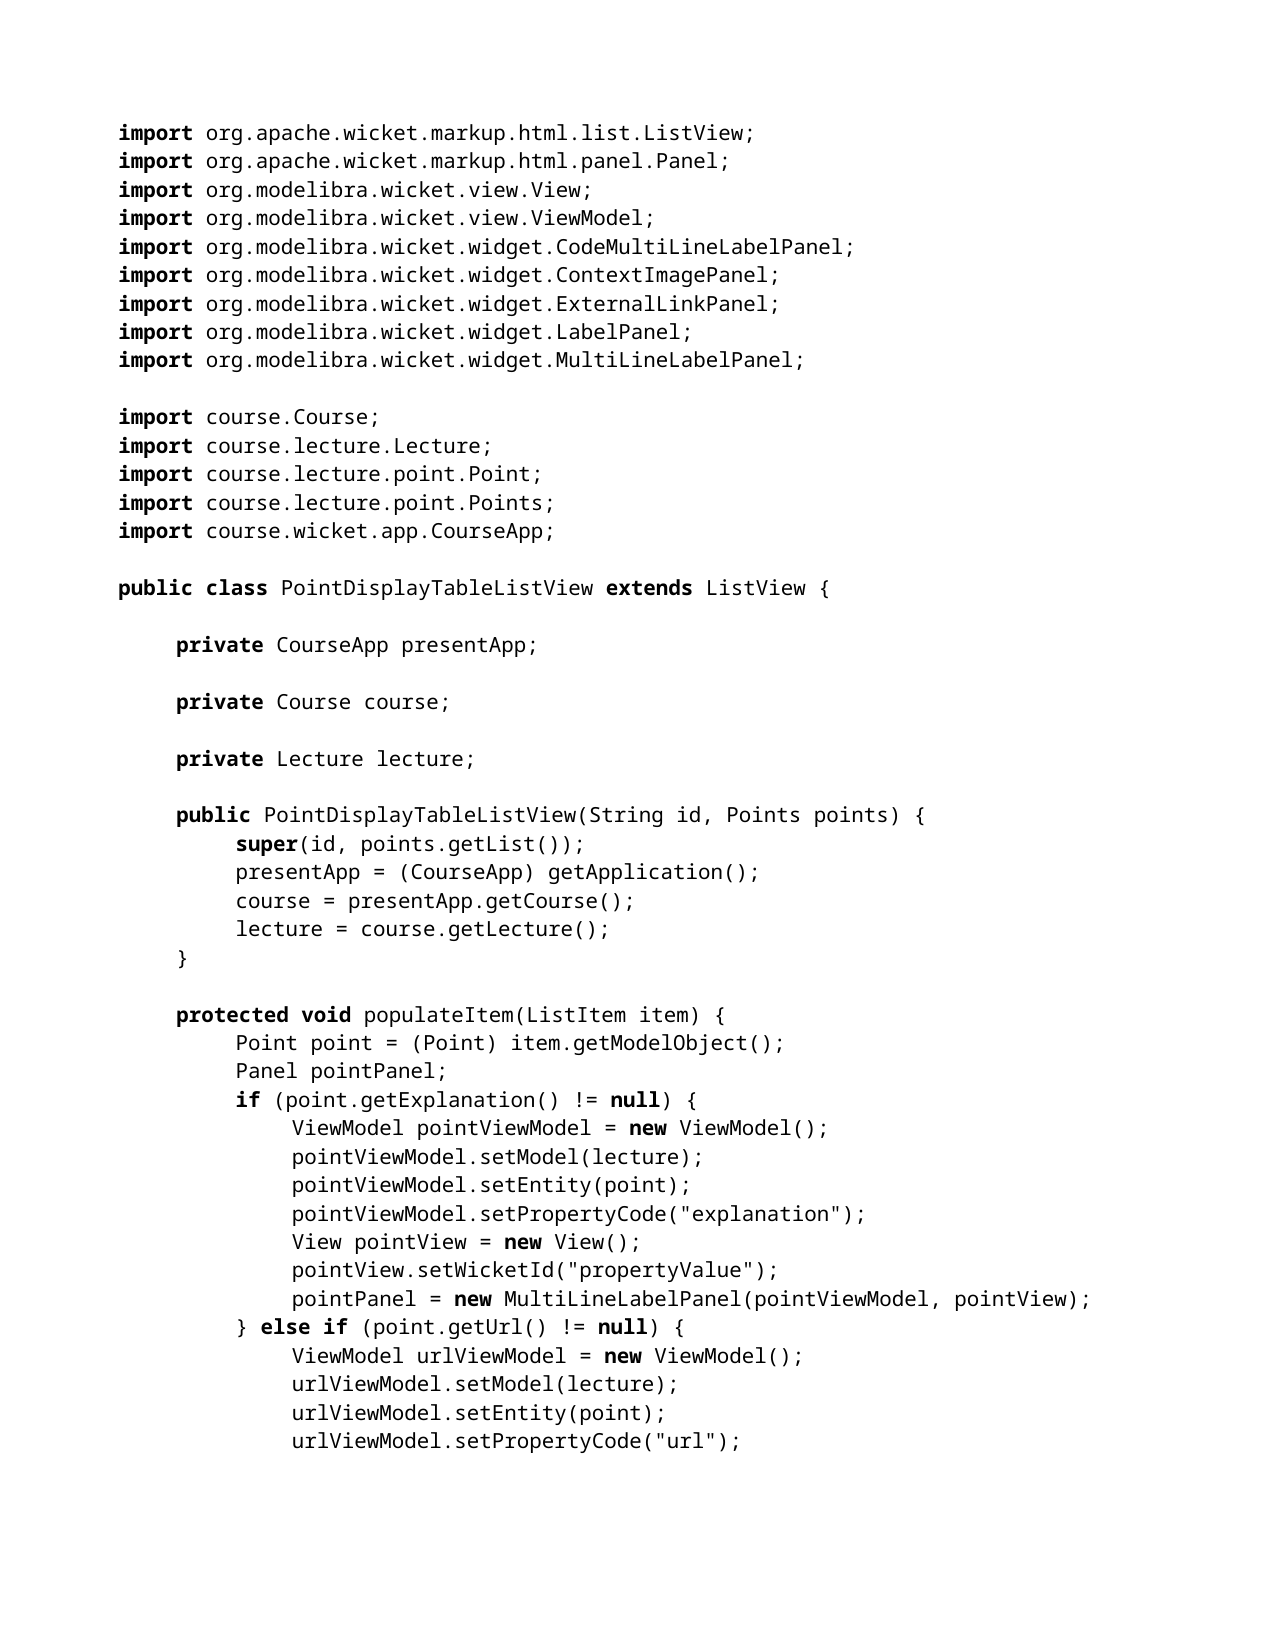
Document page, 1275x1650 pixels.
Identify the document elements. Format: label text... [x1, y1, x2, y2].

text Panel pointPanel; [118, 1057, 1157, 1085]
text lecture = course.getLecture(); [118, 914, 1157, 943]
text super(id, points.getList()); [118, 829, 1157, 857]
text pointPanel = new MultiLineLabelPanel(pointViewModel, pointView); [118, 1284, 1157, 1312]
text import org.apache.wicket.markup.html.list.ListView; [118, 118, 1157, 147]
text pointViewModel.setEntity(point); [118, 1170, 1157, 1199]
text ViewModel pointViewModel = new ViewModel(); [118, 1113, 1157, 1142]
text import org.apache.wicket.markup.html.panel.Panel; [118, 147, 1157, 175]
text pointView.setWicketId("propertyValue"); [118, 1256, 1157, 1284]
text pointViewModel.setPropertyCode("explanation"); [118, 1199, 1157, 1227]
text course = presentApp.getCourse(); [118, 886, 1157, 914]
text urlViewModel.setModel(lecture); [118, 1369, 1157, 1398]
text if (point.getExplanation() != null) { [118, 1085, 1157, 1113]
text import org.modelibra.wicket.widget.CodeMultiLineLabelPanel; [118, 232, 1157, 260]
text ViewModel urlViewModel = new ViewModel(); [118, 1341, 1157, 1369]
text import org.modelibra.wicket.widget.ExternalLinkPanel; [118, 289, 1157, 317]
text public PointDisplayTableListView(String id, Points points) { [118, 801, 1157, 829]
text import org.modelibra.wicket.view.ViewModel; [118, 203, 1157, 232]
text import course.lecture.Lecture; [118, 431, 1157, 459]
text import org.modelibra.wicket.view.View; [118, 175, 1157, 203]
text import org.modelibra.wicket.widget.ContextImagePanel; [118, 260, 1157, 289]
text presentApp = (CourseApp) getApplication(); [118, 857, 1157, 886]
text View pointView = new View(); [118, 1227, 1157, 1256]
text } else if (point.getUrl() != null) { [118, 1312, 1157, 1341]
text Point point = (Point) item.getModelObject(); [118, 1028, 1157, 1057]
text import course.wicket.app.CourseApp; [118, 516, 1157, 545]
text pointViewModel.setModel(lecture); [118, 1142, 1157, 1170]
text import org.modelibra.wicket.widget.LabelPanel; [118, 317, 1157, 346]
text } [118, 943, 1157, 971]
text import course.Course; [118, 402, 1157, 431]
text import course.lecture.point.Point; [118, 459, 1157, 488]
text protected void populateItem(ListItem item) { [118, 1000, 1157, 1028]
text urlViewModel.setPropertyCode("url"); [118, 1426, 1157, 1455]
text private Lecture lecture; [118, 744, 1157, 772]
text public class PointDisplayTableListView extends ListView { [118, 573, 1157, 602]
text urlViewModel.setEntity(point); [118, 1398, 1157, 1426]
text import org.modelibra.wicket.widget.MultiLineLabelPanel; [118, 346, 1157, 374]
text private CourseApp presentApp; [118, 630, 1157, 658]
text private Course course; [118, 687, 1157, 715]
text import course.lecture.point.Points; [118, 488, 1157, 516]
